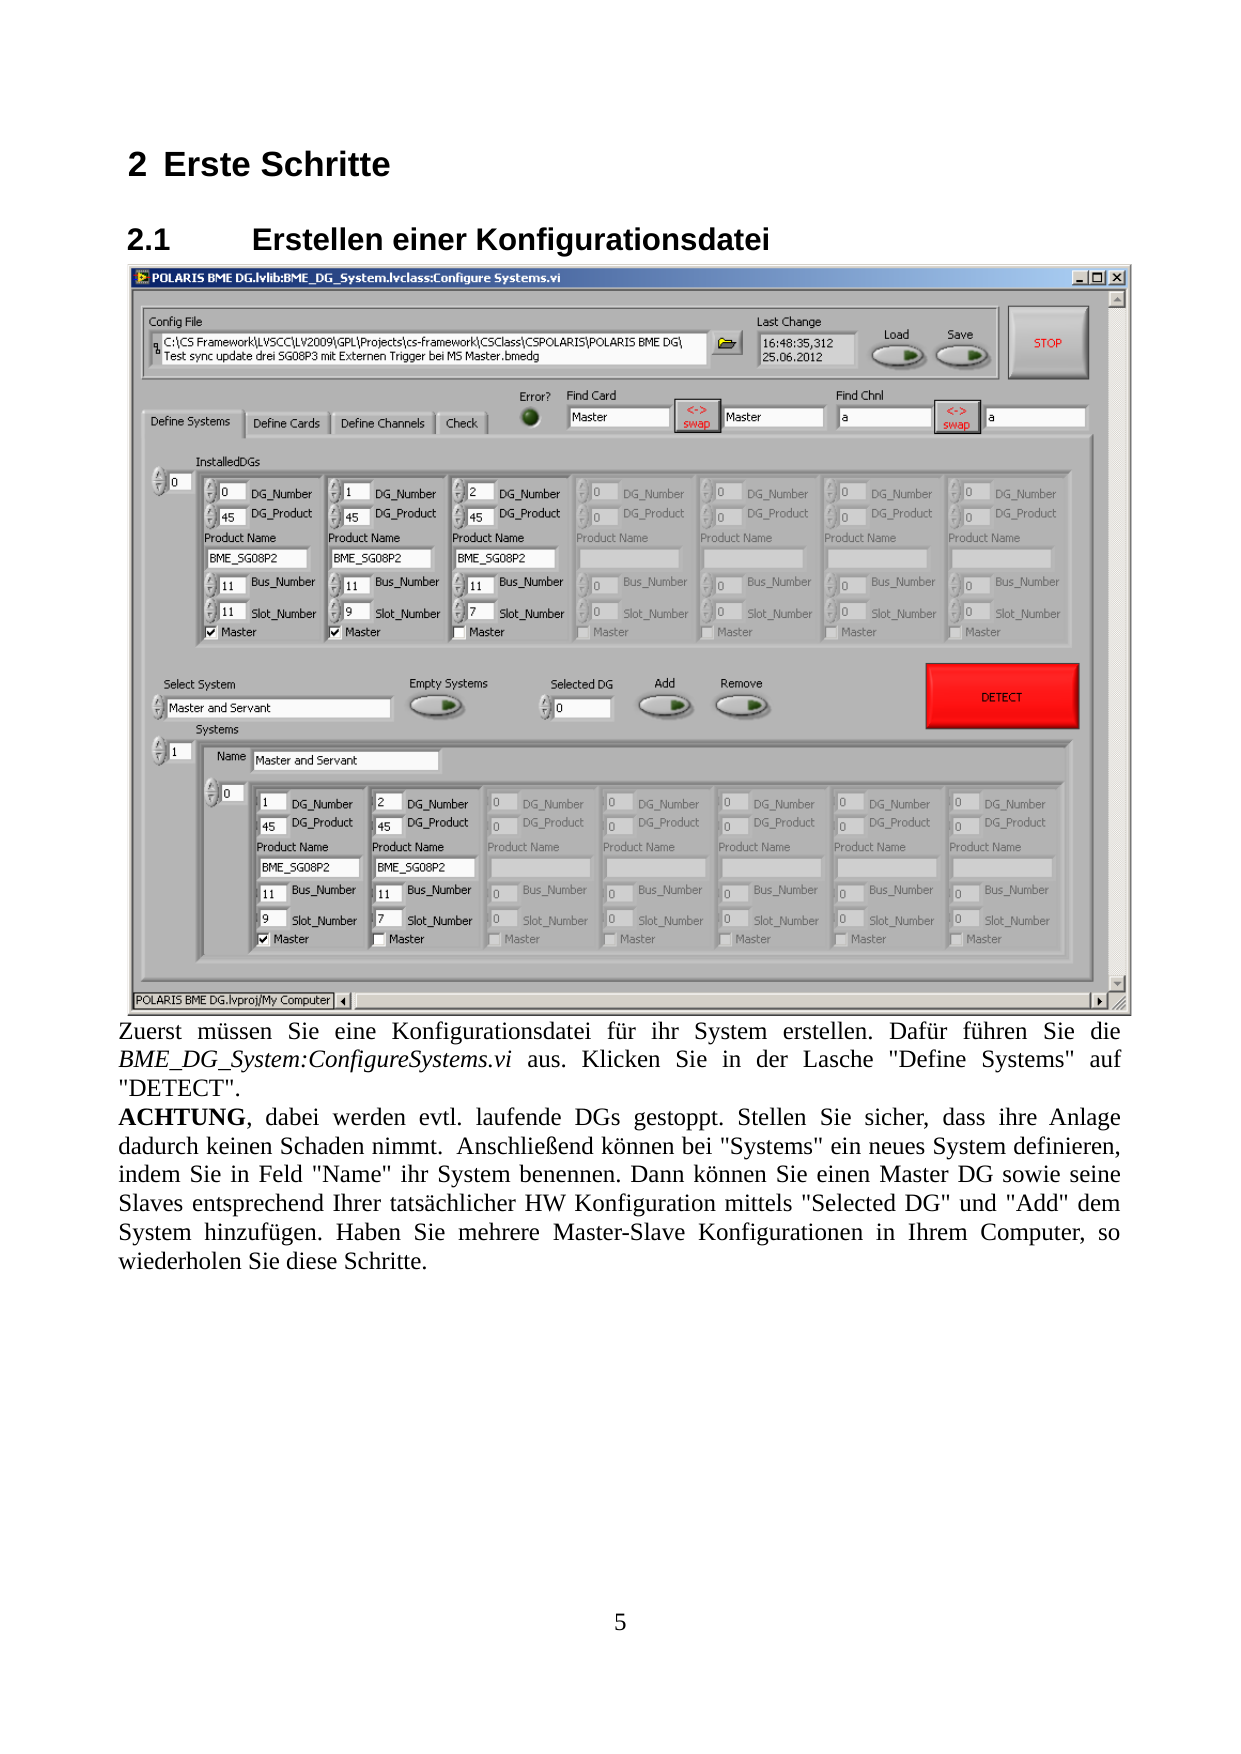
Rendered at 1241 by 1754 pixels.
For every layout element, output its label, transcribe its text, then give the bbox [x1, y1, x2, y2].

text Zuerst müssen Sie eine Konfigurationsdatei für ihr System erstellen. Dafür führen Sie die BME_DG_System:ConfigureSystems.vi aus. Klicken Sie in der Lasche "Define Systems" auf "DETECT". ACHTUNG, dabei werden evtl. laufende DGs gestoppt. Stellen Sie sicher, dass ihre Anlage dadurch keinen Schaden nimmt. Anschließend können bei "Systems" ein neues System definieren, indem Sie in Feld "Name" ihr System benennen. Dann können Sie einen Master DG sowie seine Slaves entsprechend Ihrer tatsächlicher HW Konfiguration mittels "Selected DG" und "Add" dem System hinzufügen. Haben Sie mehrere Master-Slave Konfigurationen in Ihrem Computer, so wiederholen Sie diese Schritte. [118, 1016, 1122, 1274]
subtitle Erste Schritte [118, 143, 1122, 183]
subtitle Erstellen einer Konfigurationsdatei [118, 221, 1122, 257]
picture [127, 264, 1132, 1016]
